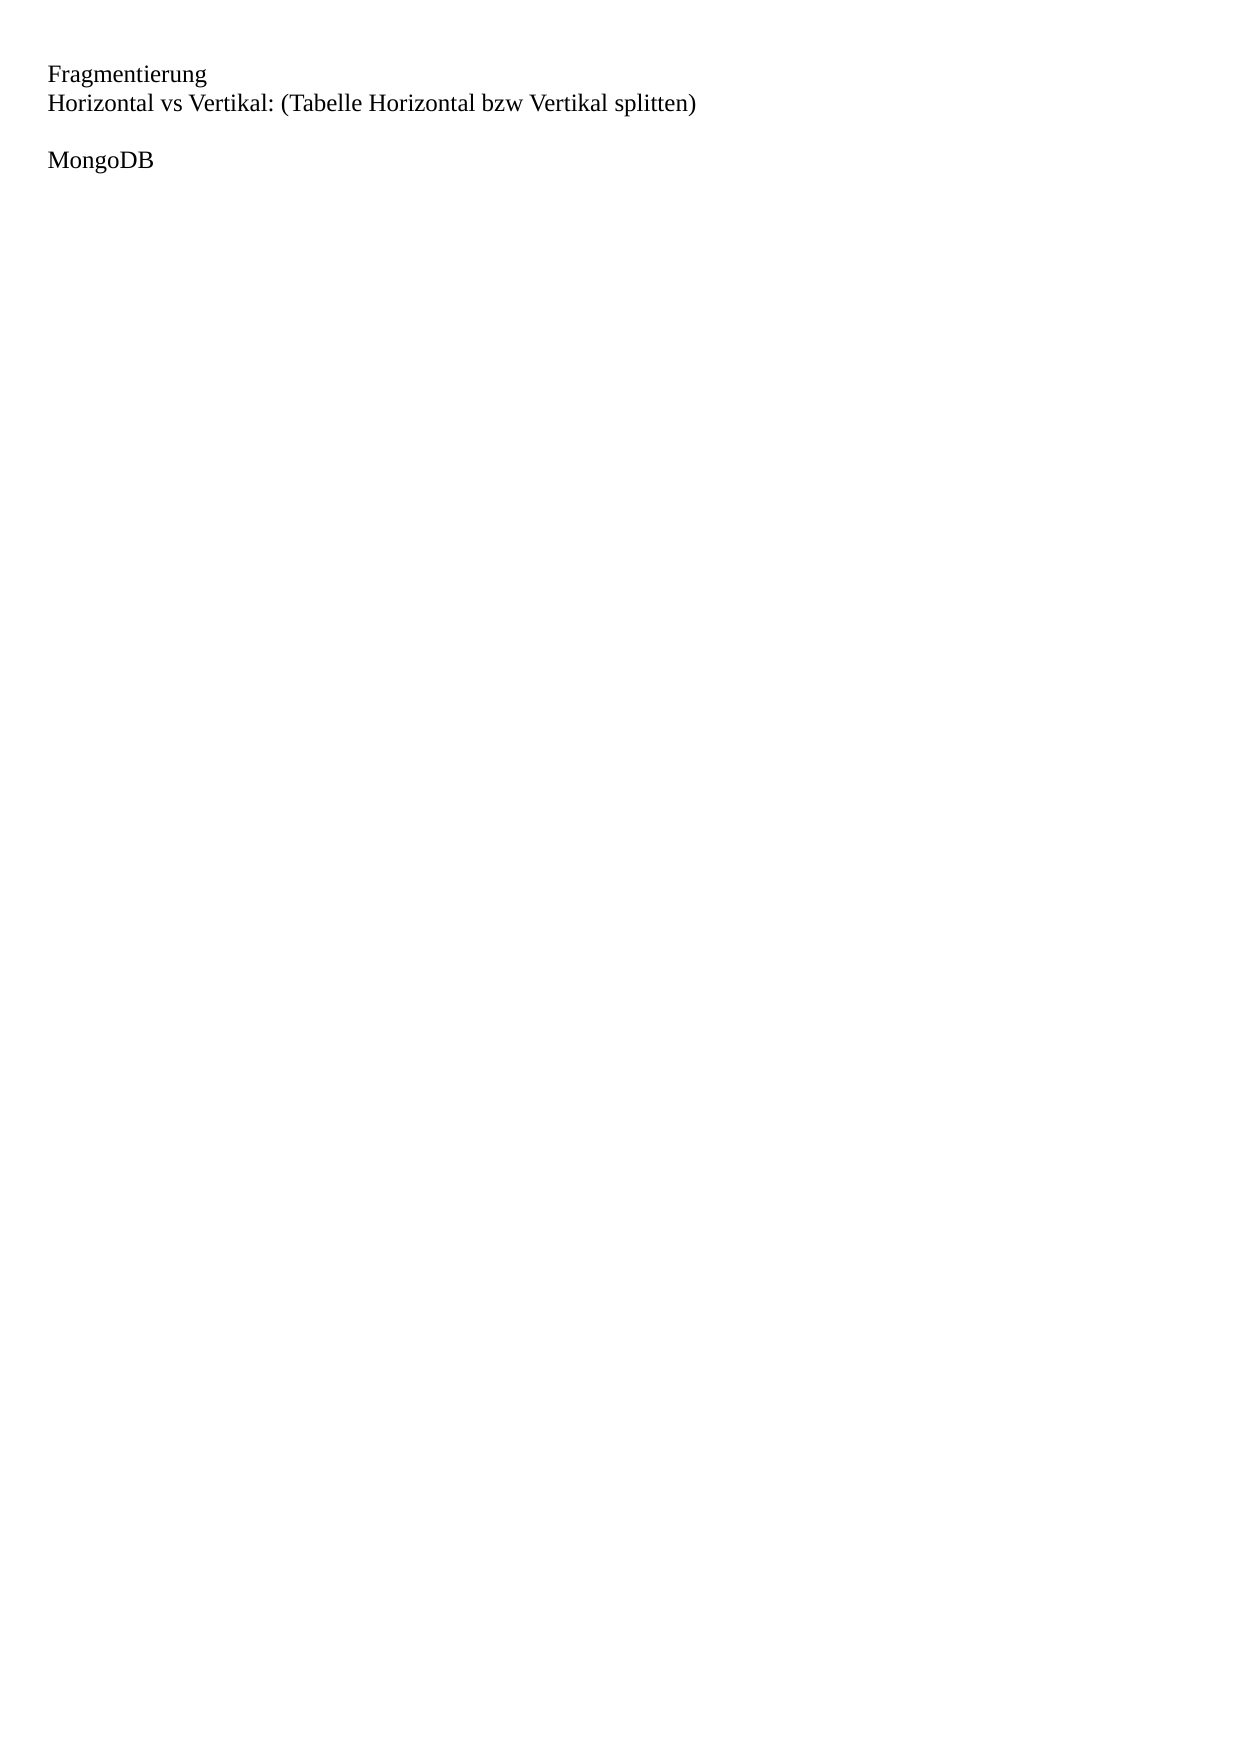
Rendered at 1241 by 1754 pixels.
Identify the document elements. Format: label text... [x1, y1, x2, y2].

text Horizontal vs Vertikal: (Tabelle Horizontal bzw Vertikal splitten) [47, 88, 1193, 117]
text Fragmentierung [47, 59, 1193, 88]
text MongoDB [47, 145, 1193, 174]
